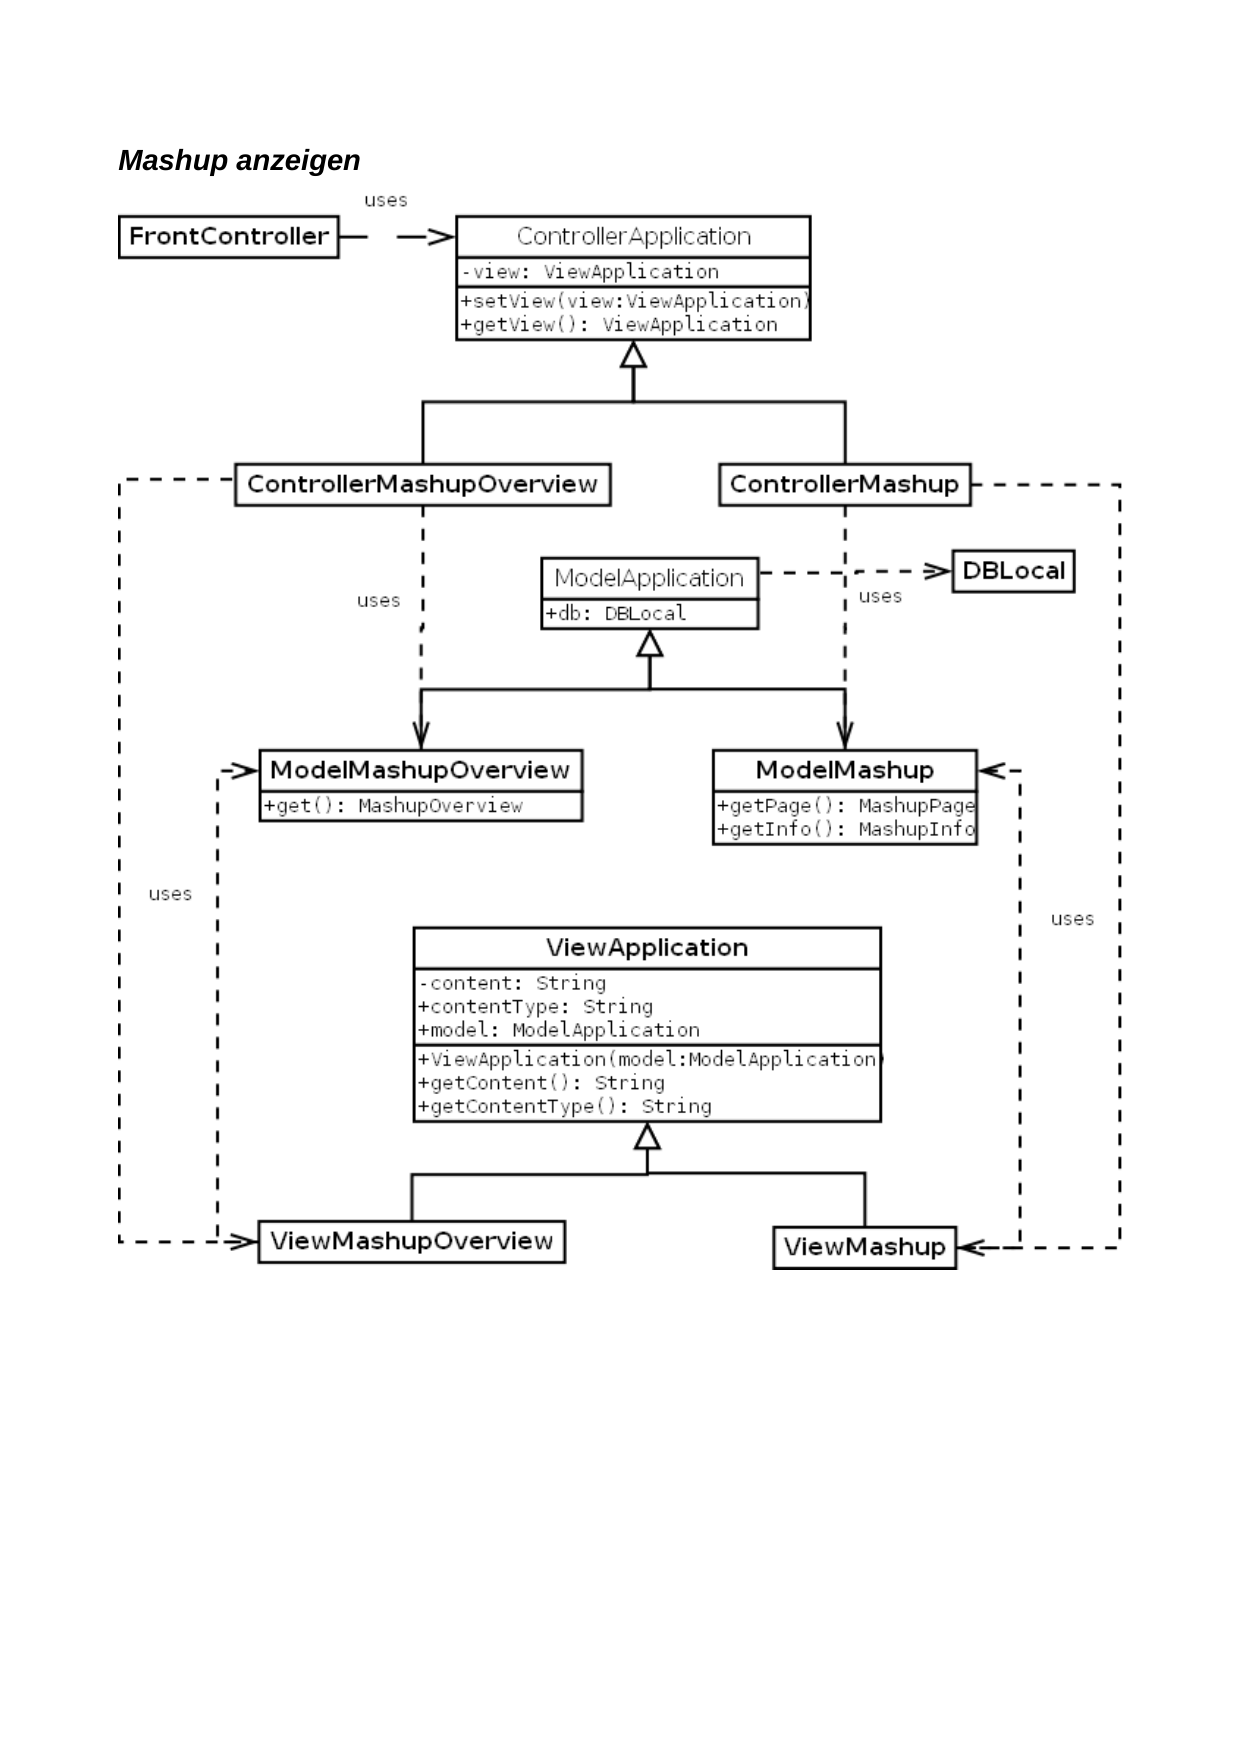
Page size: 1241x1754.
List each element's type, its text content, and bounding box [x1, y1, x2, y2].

subtitle Mashup anzeigen [118, 143, 1122, 177]
picture [118, 189, 1123, 1270]
